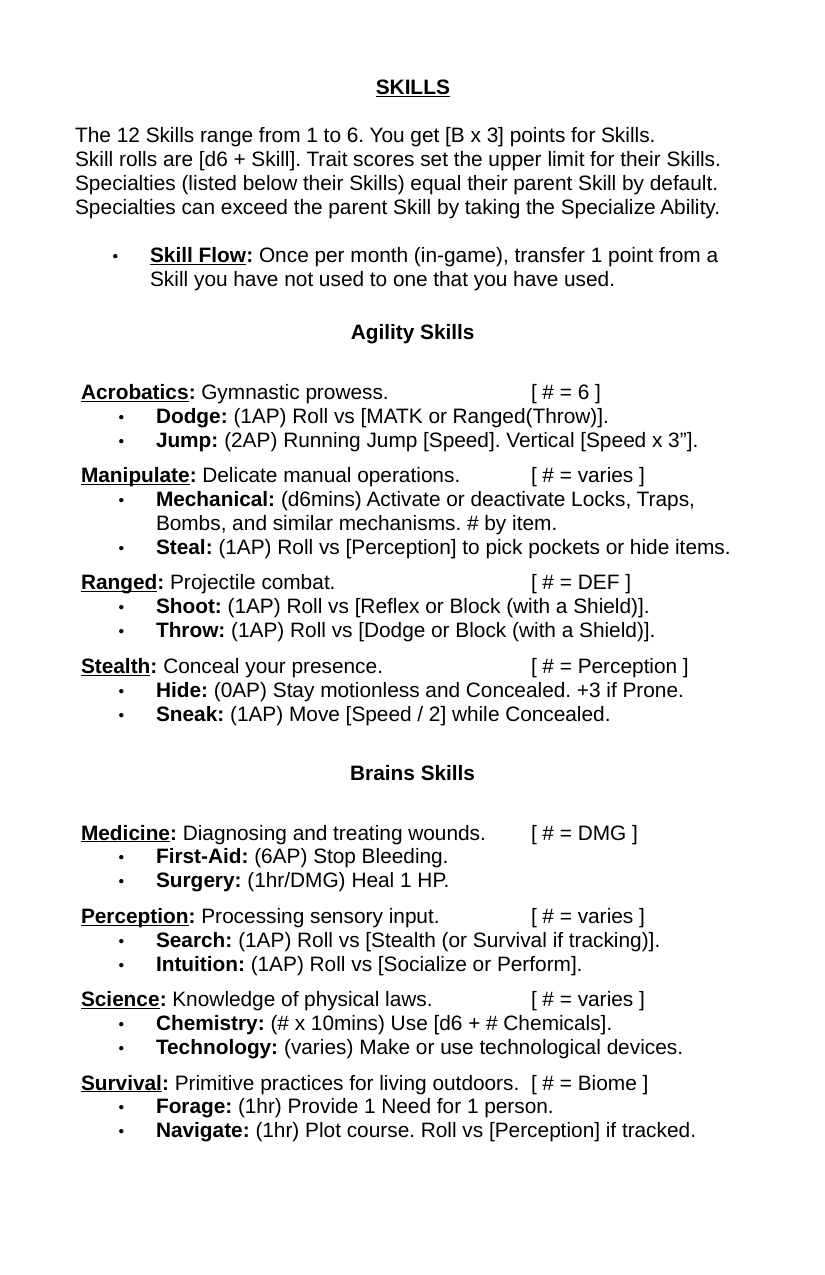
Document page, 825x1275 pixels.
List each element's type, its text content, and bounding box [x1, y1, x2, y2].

table_cell Survival: Primitive practices for living outdoors. [ # = Biome ] Forage: (1hr) Provide 1 Need for 1 person. Navigate: (1hr) Plot course. Roll vs [Perception] if tracked. [75, 1065, 750, 1148]
list Skill Flow: Once per month (in-game), transfer 1 point from a Skill you have not used to one that you have used. [112, 243, 750, 291]
text Skill rolls are [d6 + Skill]. Trait scores set the upper limit for their Skills. [75, 147, 750, 171]
text Specialties (listed below their Skills) equal their parent Skill by default. [75, 171, 750, 195]
text Specialties can exceed the parent Skill by taking the Specialize Ability. [75, 195, 750, 219]
table_cell Science: Knowledge of physical laws. [ # = varies ] Chemistry: (# x 10mins) Use [d6 + # Chemicals]. Technology: (varies) Make or use technological devices. [75, 981, 750, 1064]
text The 12 Skills range from 1 to 6. You get [B x 3] points for Skills. [75, 123, 750, 147]
table_cell Acrobatics: Gymnastic prowess. [ # = 6 ] Dodge: (1AP) Roll vs [MATK or Ranged(Throw)]. Jump: (2AP) Running Jump [Speed]. Vertical [Speed x 3”]. [75, 374, 750, 457]
text SKILLS [75, 75, 750, 99]
table_header Agility Skills [75, 315, 750, 374]
table_cell Stealth: Conceal your presence. [ # = Perception ] Hide: (0AP) Stay motionless and Concealed. +3 if Prone. Sneak: (1AP) Move [Speed / 2] while Concealed. [75, 648, 750, 731]
table_cell Medicine: Diagnosing and treating wounds. [ # = DMG ] First-Aid: (6AP) Stop Bleeding. Surgery: (1hr/DMG) Heal 1 HP. [75, 815, 750, 898]
table_header Brains Skills [75, 755, 750, 814]
table_cell Ranged: Projectile combat. [ # = DEF ] Shoot: (1AP) Roll vs [Reflex or Block (with a Shield)]. Throw: (1AP) Roll vs [Dodge or Block (with a Shield)]. [75, 565, 750, 648]
table_cell Manipulate: Delicate manual operations. [ # = varies ] Mechanical: (d6mins) Activate or deactivate Locks, Traps, Bombs, and similar mechanisms. # by item. Steal: (1AP) Roll vs [Perception] to pick pockets or hide items. [75, 457, 750, 564]
table_cell Perception: Processing sensory input. [ # = varies ] Search: (1AP) Roll vs [Stealth (or Survival if tracking)]. Intuition: (1AP) Roll vs [Socialize or Perform]. [75, 898, 750, 981]
